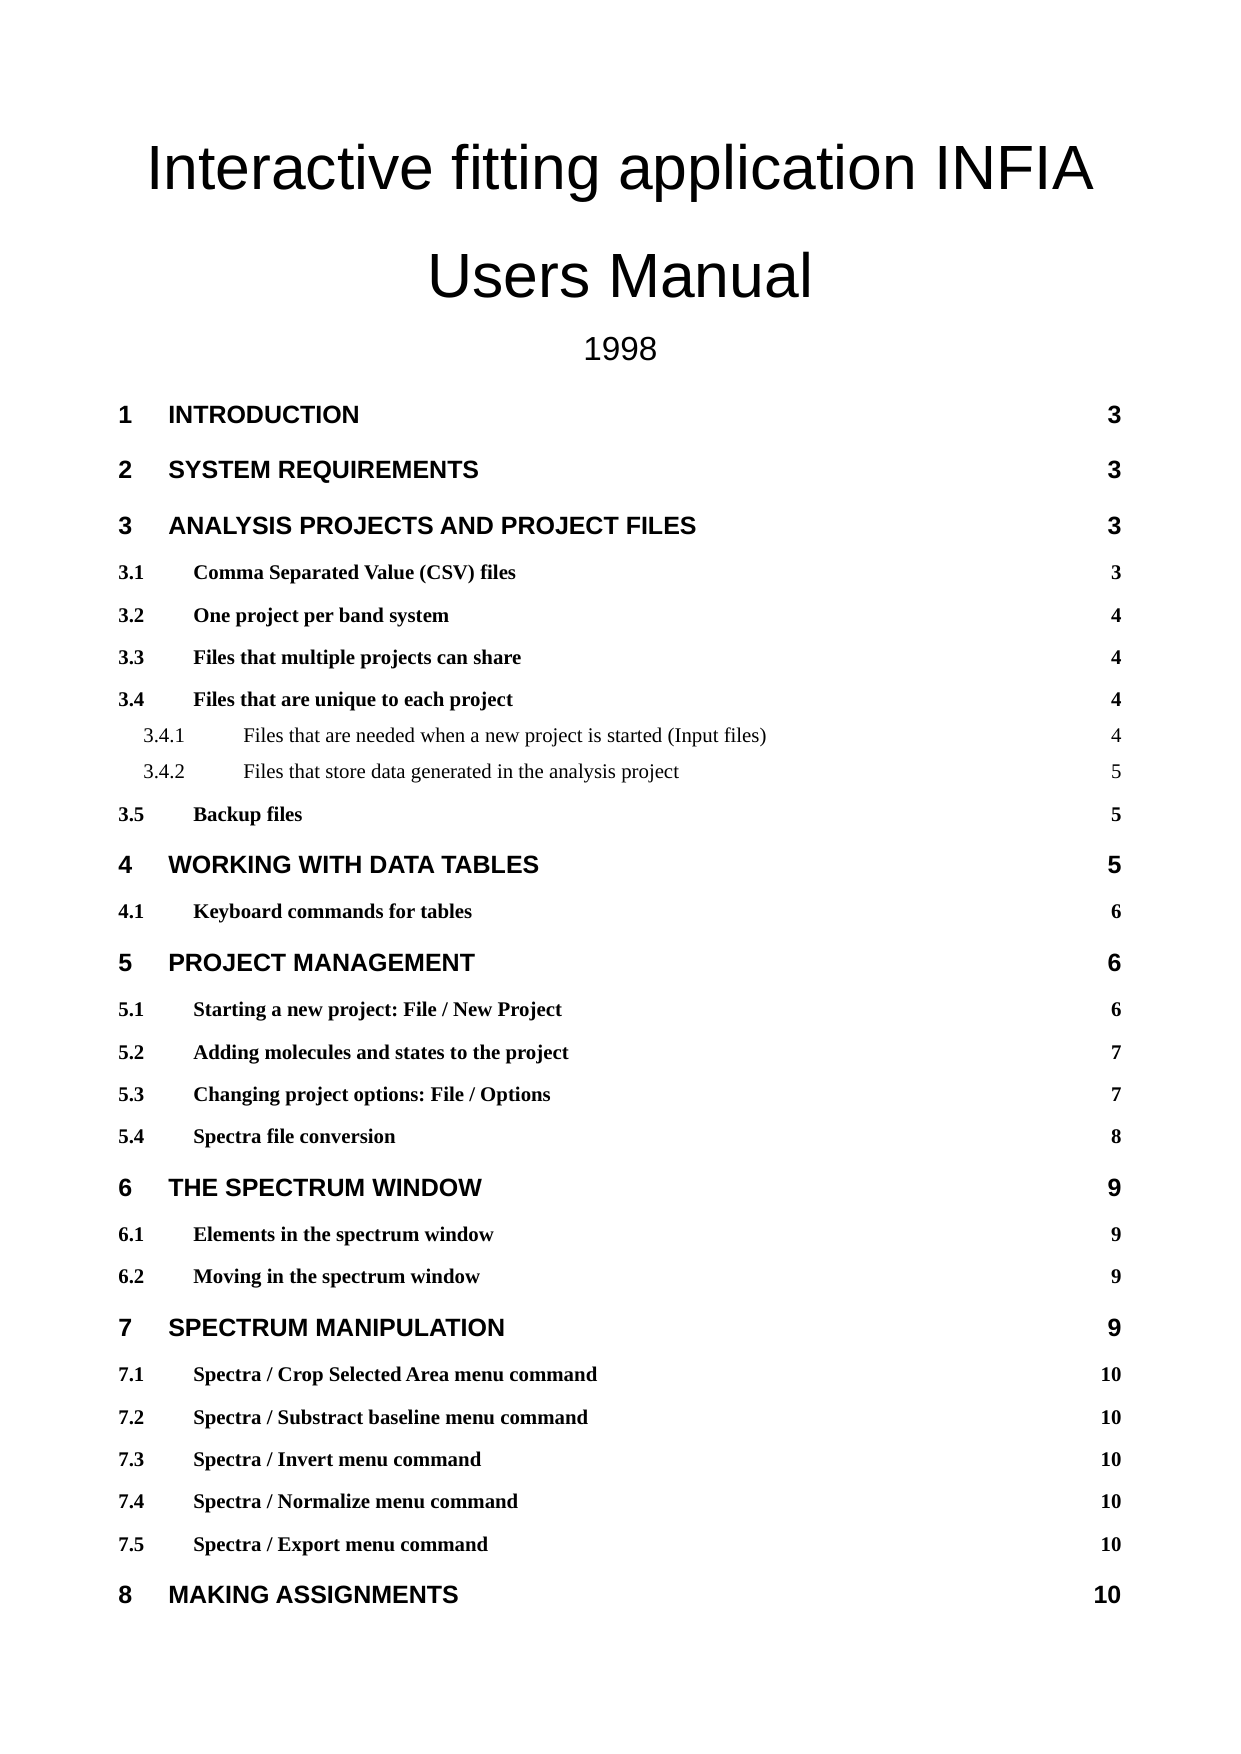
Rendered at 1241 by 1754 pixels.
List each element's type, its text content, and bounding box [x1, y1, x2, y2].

text 7.2 Spectra / Substract baseline menu command 10 [118, 1404, 1122, 1429]
text 5.2 Adding molecules and states to the project 7 [118, 1039, 1122, 1064]
text 5.4 Spectra file conversion 8 [118, 1124, 1122, 1148]
text 3.1 Comma Separated Value (CSV) files 3 [118, 560, 1122, 584]
text 3.4.2 Files that store data generated in the analysis project 5 [143, 759, 1122, 783]
text Interactive fitting application INFIA Users Manual 1998 [118, 131, 1122, 368]
text 7.1 Spectra / Crop Selected Area menu command 10 [118, 1362, 1122, 1386]
text 7.3 Spectra / Invert menu command 10 [118, 1447, 1122, 1471]
text 3.2 One project per band system 4 [118, 602, 1122, 627]
text 8 Making assignments 10 [118, 1580, 1122, 1609]
text 6.1 Elements in the spectrum window 9 [118, 1222, 1122, 1246]
text 3.5 Backup files 5 [118, 801, 1122, 826]
text 5.1 Starting a new project: File / New Project 6 [118, 997, 1122, 1021]
text 7 Spectrum manipulation 9 [118, 1313, 1122, 1342]
text 1 Introduction 3 [118, 399, 1122, 428]
text 3 Analysis projects and project files 3 [118, 511, 1122, 539]
text 5 Project management 6 [118, 948, 1122, 977]
text 3.4.1 Files that are needed when a new project is started (Input files) 4 [143, 723, 1122, 747]
text 2 System requirements 3 [118, 455, 1122, 484]
text 6.2 Moving in the spectrum window 9 [118, 1264, 1122, 1288]
text 3.3 Files that multiple projects can share 4 [118, 645, 1122, 669]
text 7.5 Spectra / Export menu command 10 [118, 1531, 1122, 1556]
text 4 Working with data tables 5 [118, 850, 1122, 879]
text 7.4 Spectra / Normalize menu command 10 [118, 1489, 1122, 1513]
text 6 The spectrum window 9 [118, 1173, 1122, 1201]
text 4.1 Keyboard commands for tables 6 [118, 899, 1122, 923]
text 5.3 Changing project options: File / Options 7 [118, 1082, 1122, 1106]
text 3.4 Files that are unique to each project 4 [118, 687, 1122, 711]
